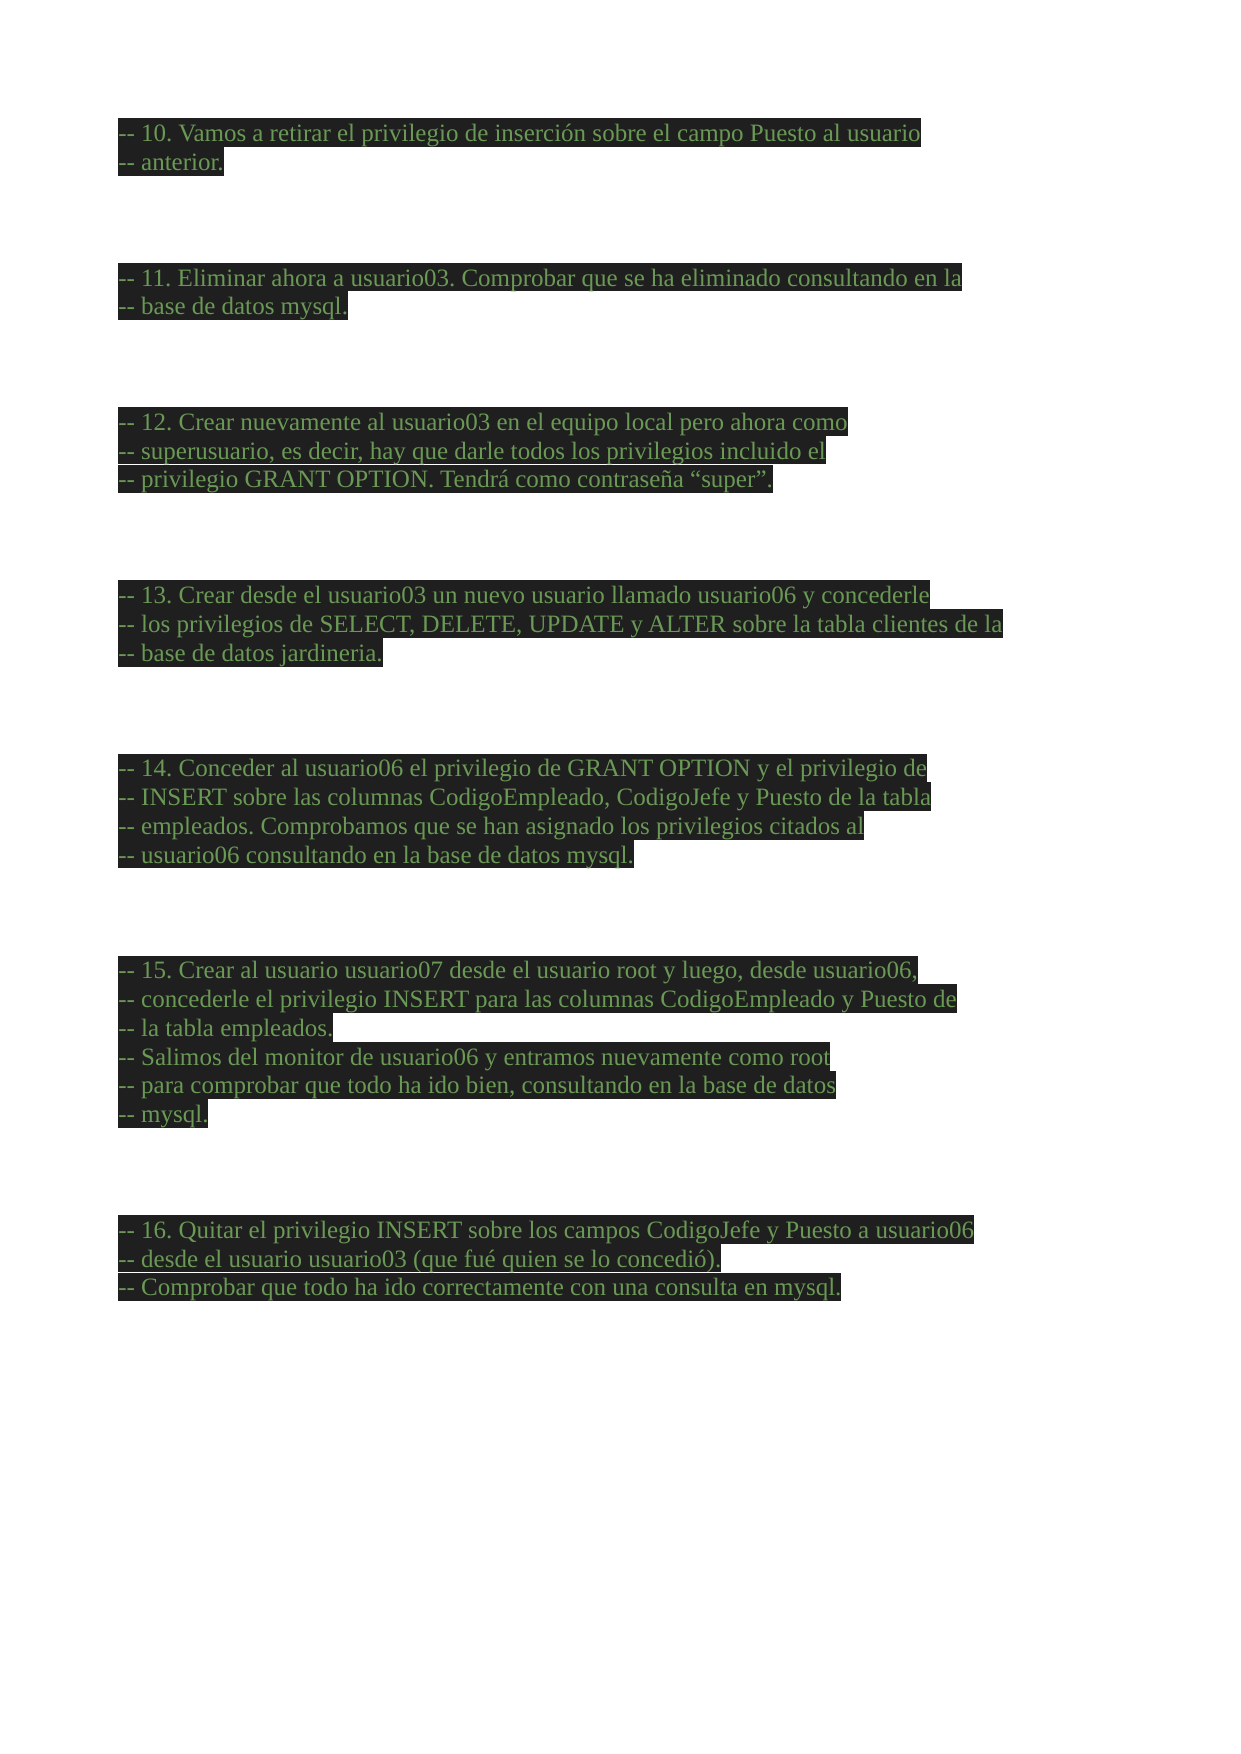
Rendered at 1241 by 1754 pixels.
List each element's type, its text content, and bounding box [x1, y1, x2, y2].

text -- anterior. [118, 147, 1122, 176]
text -- 16. Quitar el privilegio INSERT sobre los campos CodigoJefe y Puesto a usuario06 [118, 1215, 1122, 1244]
text -- Comprobar que todo ha ido correctamente con una consulta en mysql. [118, 1272, 1122, 1301]
text -- 15. Crear al usuario usuario07 desde el usuario root y luego, desde usuario06, [118, 956, 1122, 984]
text -- concederle el privilegio INSERT para las columnas CodigoEmpleado y Puesto de [118, 984, 1122, 1013]
text -- base de datos jardineria. [118, 638, 1122, 667]
text -- 14. Conceder al usuario06 el privilegio de GRANT OPTION y el privilegio de [118, 753, 1122, 782]
text -- para comprobar que todo ha ido bien, consultando en la base de datos [118, 1071, 1122, 1099]
text -- superusuario, es decir, hay que darle todos los privilegios incluido el [118, 436, 1122, 464]
text -- mysql. [118, 1099, 1122, 1128]
text -- empleados. Comprobamos que se han asignado los privilegios citados al [118, 811, 1122, 840]
text -- Salimos del monitor de usuario06 y entramos nuevamente como root [118, 1042, 1122, 1071]
text -- 11. Eliminar ahora a usuario03. Comprobar que se ha eliminado consultando en la [118, 263, 1122, 291]
text -- 13. Crear desde el usuario03 un nuevo usuario llamado usuario06 y concederle [118, 580, 1122, 609]
text -- privilegio GRANT OPTION. Tendrá como contraseña “super”. [118, 464, 1122, 493]
text -- los privilegios de SELECT, DELETE, UPDATE y ALTER sobre la tabla clientes de la [118, 609, 1122, 638]
text -- 12. Crear nuevamente al usuario03 en el equipo local pero ahora como [118, 407, 1122, 436]
text -- INSERT sobre las columnas CodigoEmpleado, CodigoJefe y Puesto de la tabla [118, 782, 1122, 811]
text -- desde el usuario usuario03 (que fué quien se lo concedió). [118, 1244, 1122, 1272]
text -- base de datos mysql. [118, 291, 1122, 320]
text -- 10. Vamos a retirar el privilegio de inserción sobre el campo Puesto al usuario [118, 118, 1122, 147]
text -- la tabla empleados. [118, 1013, 1122, 1042]
text -- usuario06 consultando en la base de datos mysql. [118, 840, 1122, 868]
